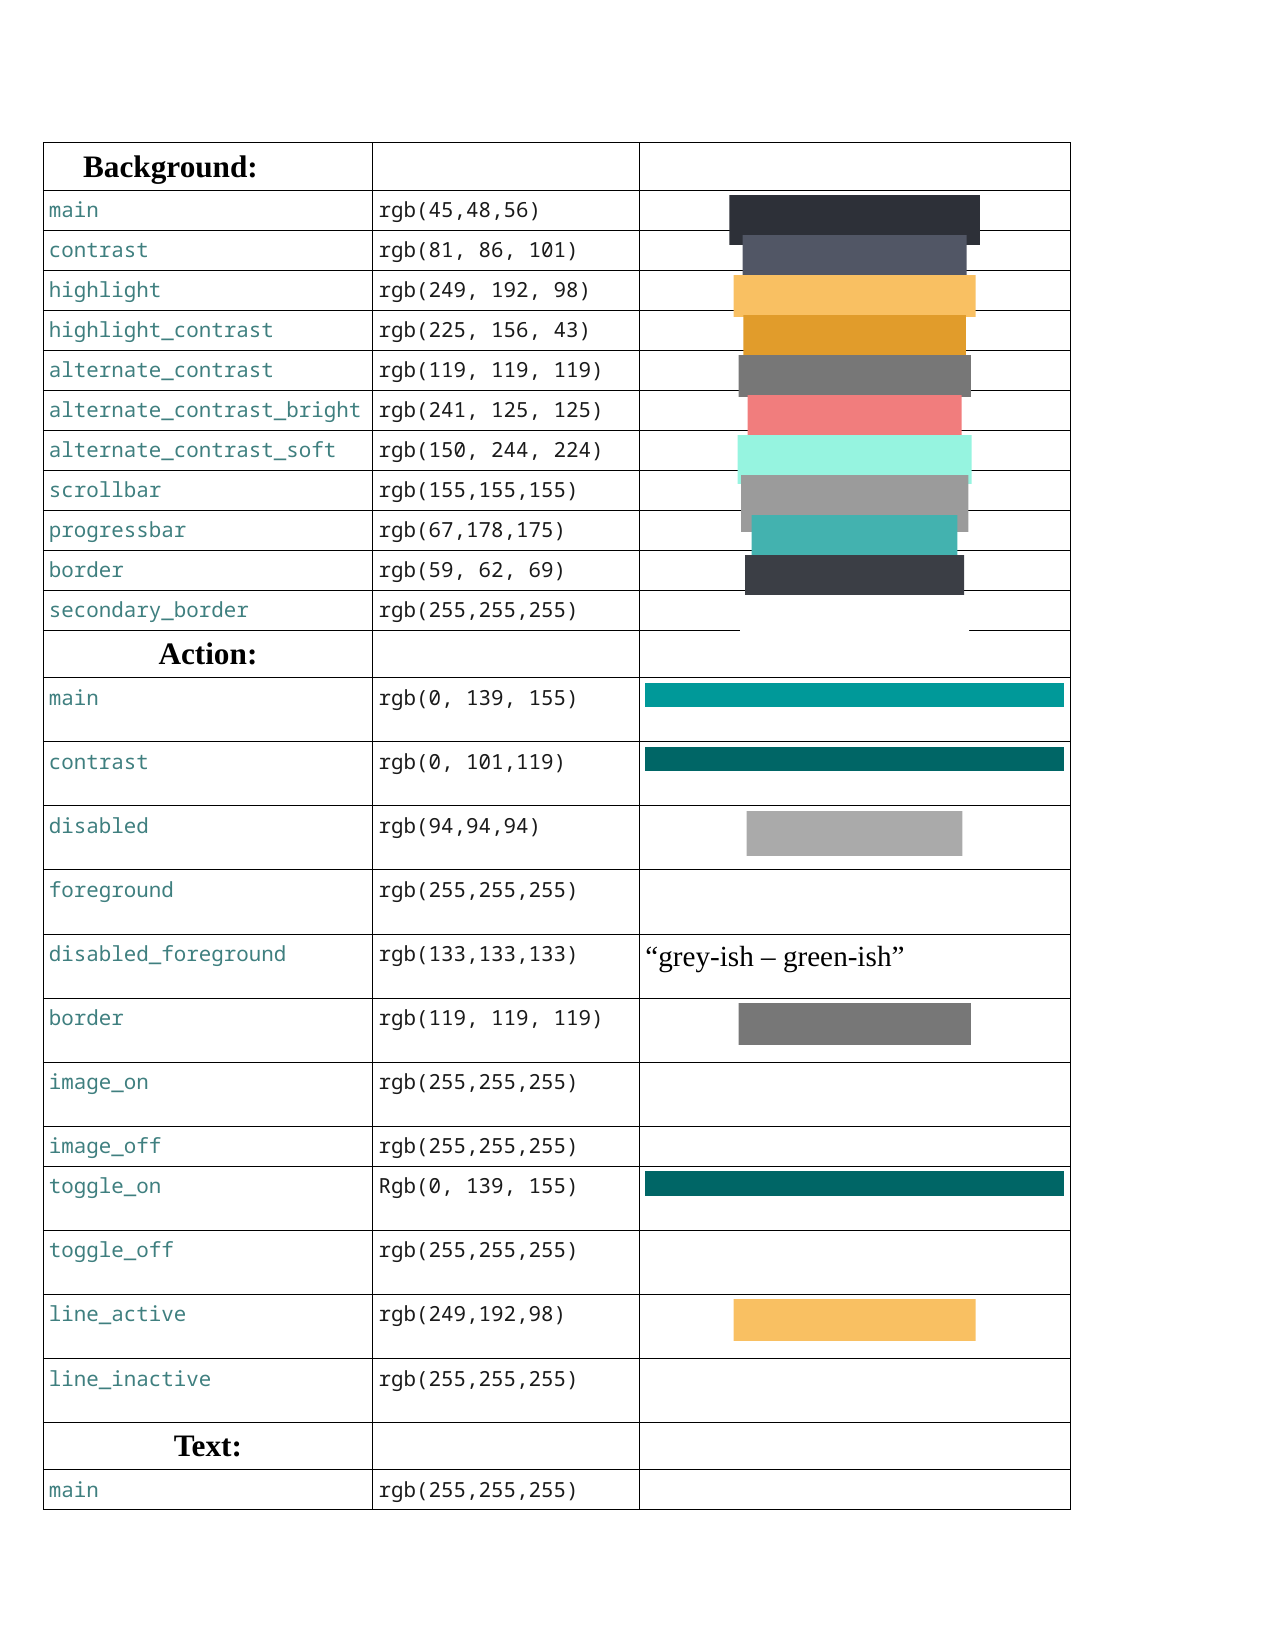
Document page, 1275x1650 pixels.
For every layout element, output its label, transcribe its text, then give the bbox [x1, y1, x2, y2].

table_cell alternate_contrast_bright [44, 391, 372, 430]
table_cell [640, 742, 1070, 805]
table_header [640, 143, 1070, 190]
table_cell rgb(255,255,255) [373, 1231, 639, 1294]
table_cell [966, 311, 1070, 350]
table_cell foreground [44, 870, 372, 933]
table_cell rgb(59, 62, 69) [373, 551, 639, 590]
table_cell contrast [44, 742, 372, 805]
table_cell [640, 1423, 1070, 1469]
table_cell [373, 1423, 639, 1469]
table_cell [640, 1045, 1070, 1062]
table_cell image_on [44, 1063, 372, 1126]
table_cell rgb(119, 119, 119) [373, 999, 639, 1062]
table_cell main [44, 1470, 372, 1509]
table_cell rgb(255,255,255) [373, 870, 639, 933]
table_cell rgb(94,94,94) [373, 806, 639, 869]
table_cell [640, 1470, 1070, 1509]
table_header [373, 143, 639, 190]
table_cell rgb(0, 101,119) [373, 742, 639, 805]
picture [733, 1299, 976, 1341]
table_cell [640, 1295, 1070, 1299]
table_cell rgb(255,255,255) [373, 1063, 639, 1126]
table_cell [640, 431, 747, 470]
table_cell rgb(255,255,255) [373, 591, 639, 630]
table_cell Action: [44, 631, 372, 677]
table_cell highlight [44, 271, 372, 310]
table_cell Rgb(0, 139, 155) [373, 1167, 639, 1230]
table_cell rgb(81, 86, 101) [373, 231, 639, 270]
table_cell [967, 271, 1070, 310]
table_cell rgb(241, 125, 125) [373, 391, 639, 430]
table_cell [640, 1167, 1070, 1230]
table_cell scrollbar [44, 471, 372, 510]
table_cell [640, 1359, 1070, 1422]
table_cell [640, 511, 751, 550]
table_cell [640, 1231, 1070, 1294]
table_cell toggle_on [44, 1167, 372, 1230]
table_cell [640, 1063, 1070, 1126]
table_cell [640, 806, 1070, 869]
table_cell line_inactive [44, 1359, 372, 1422]
table_cell [640, 551, 751, 590]
table_cell disabled_foreground [44, 935, 372, 997]
table_cell rgb(225, 156, 43) [373, 311, 639, 350]
table_cell [962, 391, 1070, 430]
table_cell image_off [44, 1127, 372, 1166]
table_cell rgb(255,255,255) [373, 1359, 639, 1422]
table_cell secondary_border [44, 591, 372, 630]
table_header Background: [44, 143, 372, 190]
table_cell [640, 1300, 1070, 1358]
table_cell rgb(255,255,255) [373, 1127, 639, 1166]
table_cell rgb(155,155,155) [373, 471, 639, 510]
table_cell [640, 999, 1070, 1044]
table_cell line_active [44, 1295, 372, 1358]
table_cell toggle_off [44, 1231, 372, 1294]
table_cell rgb(150, 244, 224) [373, 431, 639, 470]
table_cell [969, 471, 1070, 510]
table_cell rgb(119, 119, 119) [373, 351, 639, 390]
table_cell [640, 391, 747, 430]
table_cell [640, 191, 1070, 230]
table_cell Text: [44, 1423, 372, 1469]
picture [738, 1003, 971, 1045]
table_cell [965, 591, 1070, 630]
table_cell alternate_contrast [44, 351, 372, 390]
table_cell rgb(249, 192, 98) [373, 271, 639, 310]
table_cell rgb(45,48,56) [373, 191, 639, 230]
table_cell contrast [44, 231, 372, 270]
table_cell main [44, 678, 372, 741]
table_cell [640, 591, 745, 630]
table_cell [966, 351, 1070, 390]
table_cell [640, 678, 1070, 741]
table_cell [373, 631, 639, 677]
picture [729, 195, 980, 650]
table_cell border [44, 999, 372, 1062]
table_cell main [44, 191, 372, 230]
table_cell alternate_contrast_soft [44, 431, 372, 470]
table_cell rgb(0, 139, 155) [373, 678, 639, 741]
table_cell border [44, 551, 372, 590]
table_cell highlight_contrast [44, 311, 372, 350]
table_cell [967, 231, 1070, 270]
table_cell [958, 511, 1070, 550]
table_cell [640, 231, 742, 270]
table_cell rgb(67,178,175) [373, 511, 639, 550]
table_cell [640, 1127, 1070, 1166]
table_cell disabled [44, 806, 372, 869]
table_cell rgb(133,133,133) [373, 935, 639, 997]
table_cell rgb(249,192,98) [373, 1295, 639, 1358]
table_cell “grey-ish – green-ish” [640, 935, 1070, 997]
table_cell [640, 271, 742, 310]
table_cell progressbar [44, 511, 372, 550]
table_cell [640, 311, 743, 350]
table_cell [962, 431, 1070, 470]
table_cell rgb(255,255,255) [373, 1470, 639, 1509]
table_cell [640, 351, 743, 390]
table_cell [640, 870, 1070, 933]
table_cell [958, 551, 1070, 590]
table_cell [640, 471, 741, 510]
picture [746, 811, 963, 856]
table_cell [640, 631, 1070, 677]
